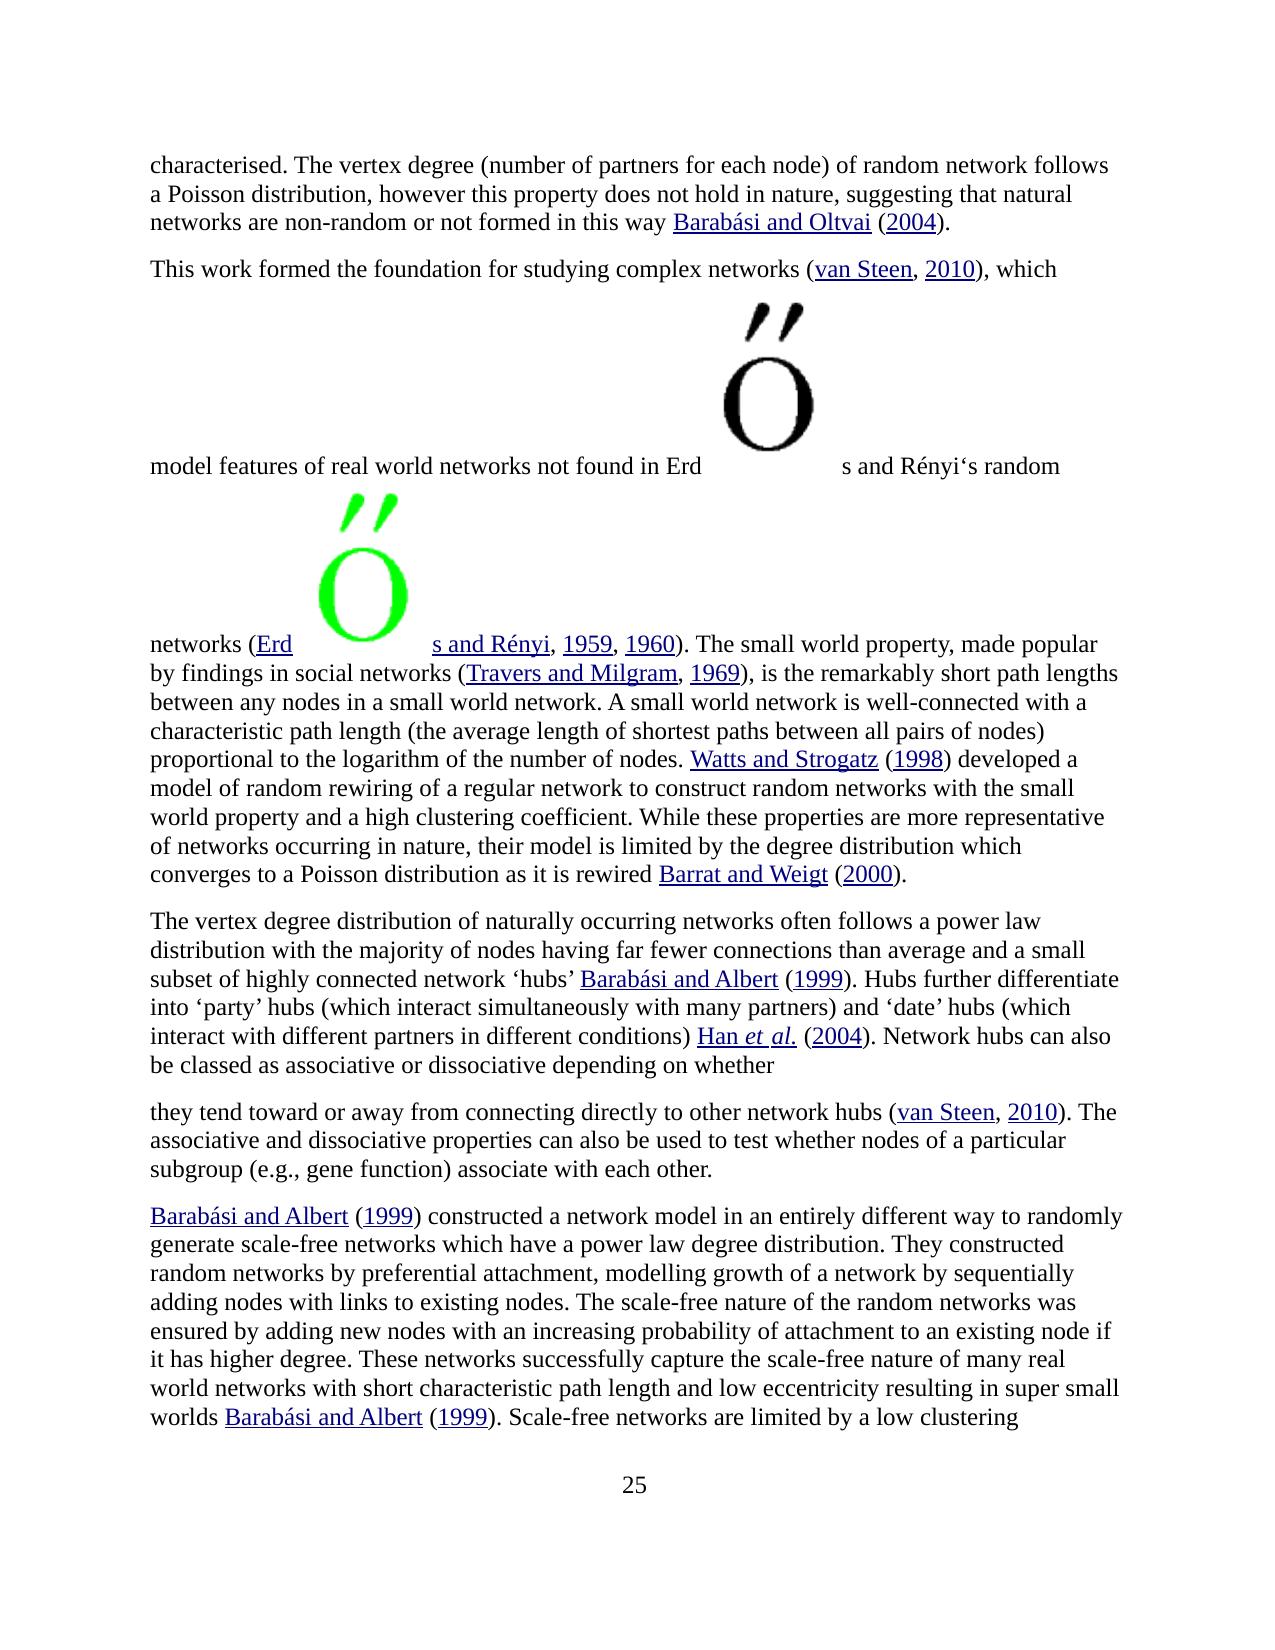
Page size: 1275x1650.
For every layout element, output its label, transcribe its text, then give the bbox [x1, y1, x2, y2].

text Barabási and Albert (1999) constructed a network model in an entirely different way to randomly generate scale-free networks which have a power law degree distribution. They constructed random networks by preferential attachment, modelling growth of a network by sequentially adding nodes with links to existing nodes. The scale-free nature of the random networks was ensured by adding new nodes with an increasing probability of attachment to an existing node if it has higher degree. These networks successfully capture the scale-free nature of many real world networks with short characteristic path length and low eccentricity resulting in super small worlds Barabási and Albert (1999). Scale-free networks are limited by a low clustering [150, 1201, 1125, 1431]
picture [702, 282, 842, 475]
picture [292, 480, 432, 653]
text The vertex degree distribution of naturally occurring networks often follows a power law distribution with the majority of nodes having far fewer connections than average and a small subset of highly connected network ‘hubs’ Barabási and Albert (1999). Hubs further differentiate into ‘party’ hubs (which interact simultaneously with many partners) and ‘date’ hubs (which interact with different partners in different conditions) Han et al. (2004). Network hubs can also be classed as associative or dissociative depending on whether [150, 906, 1125, 1079]
text This work formed the foundation for studying complex networks (van Steen, 2010), which model features of real world networks not found in Erds and Rényi‘s random networks (Erds and Rényi, 1959, 1960). The small world property, made popular by findings in social networks (Travers and Milgram, 1969), is the remarkably short path lengths between any nodes in a small world network. A small world network is well-connected with a characteristic path length (the average length of shortest paths between all pairs of nodes) proportional to the logarithm of the number of nodes. Watts and Strogatz (1998) developed a model of random rewiring of a regular network to construct random networks with the small world property and a high clustering coefficient. While these properties are more representative of networks occurring in nature, their model is limited by the degree distribution which converges to a Poisson distribution as it is rewired Barrat and Weigt (2000). [150, 254, 1125, 888]
text characterised. The vertex degree (number of partners for each node) of random network follows a Poisson distribution, however this property does not hold in nature, suggesting that natural networks are non-random or not formed in this way Barabási and Oltvai (2004). [150, 150, 1125, 236]
text they tend toward or away from connecting directly to other network hubs (van Steen, 2010). The associative and dissociative properties can also be used to test whether nodes of a particular subgroup (e.g., gene function) associate with each other. [150, 1097, 1125, 1183]
